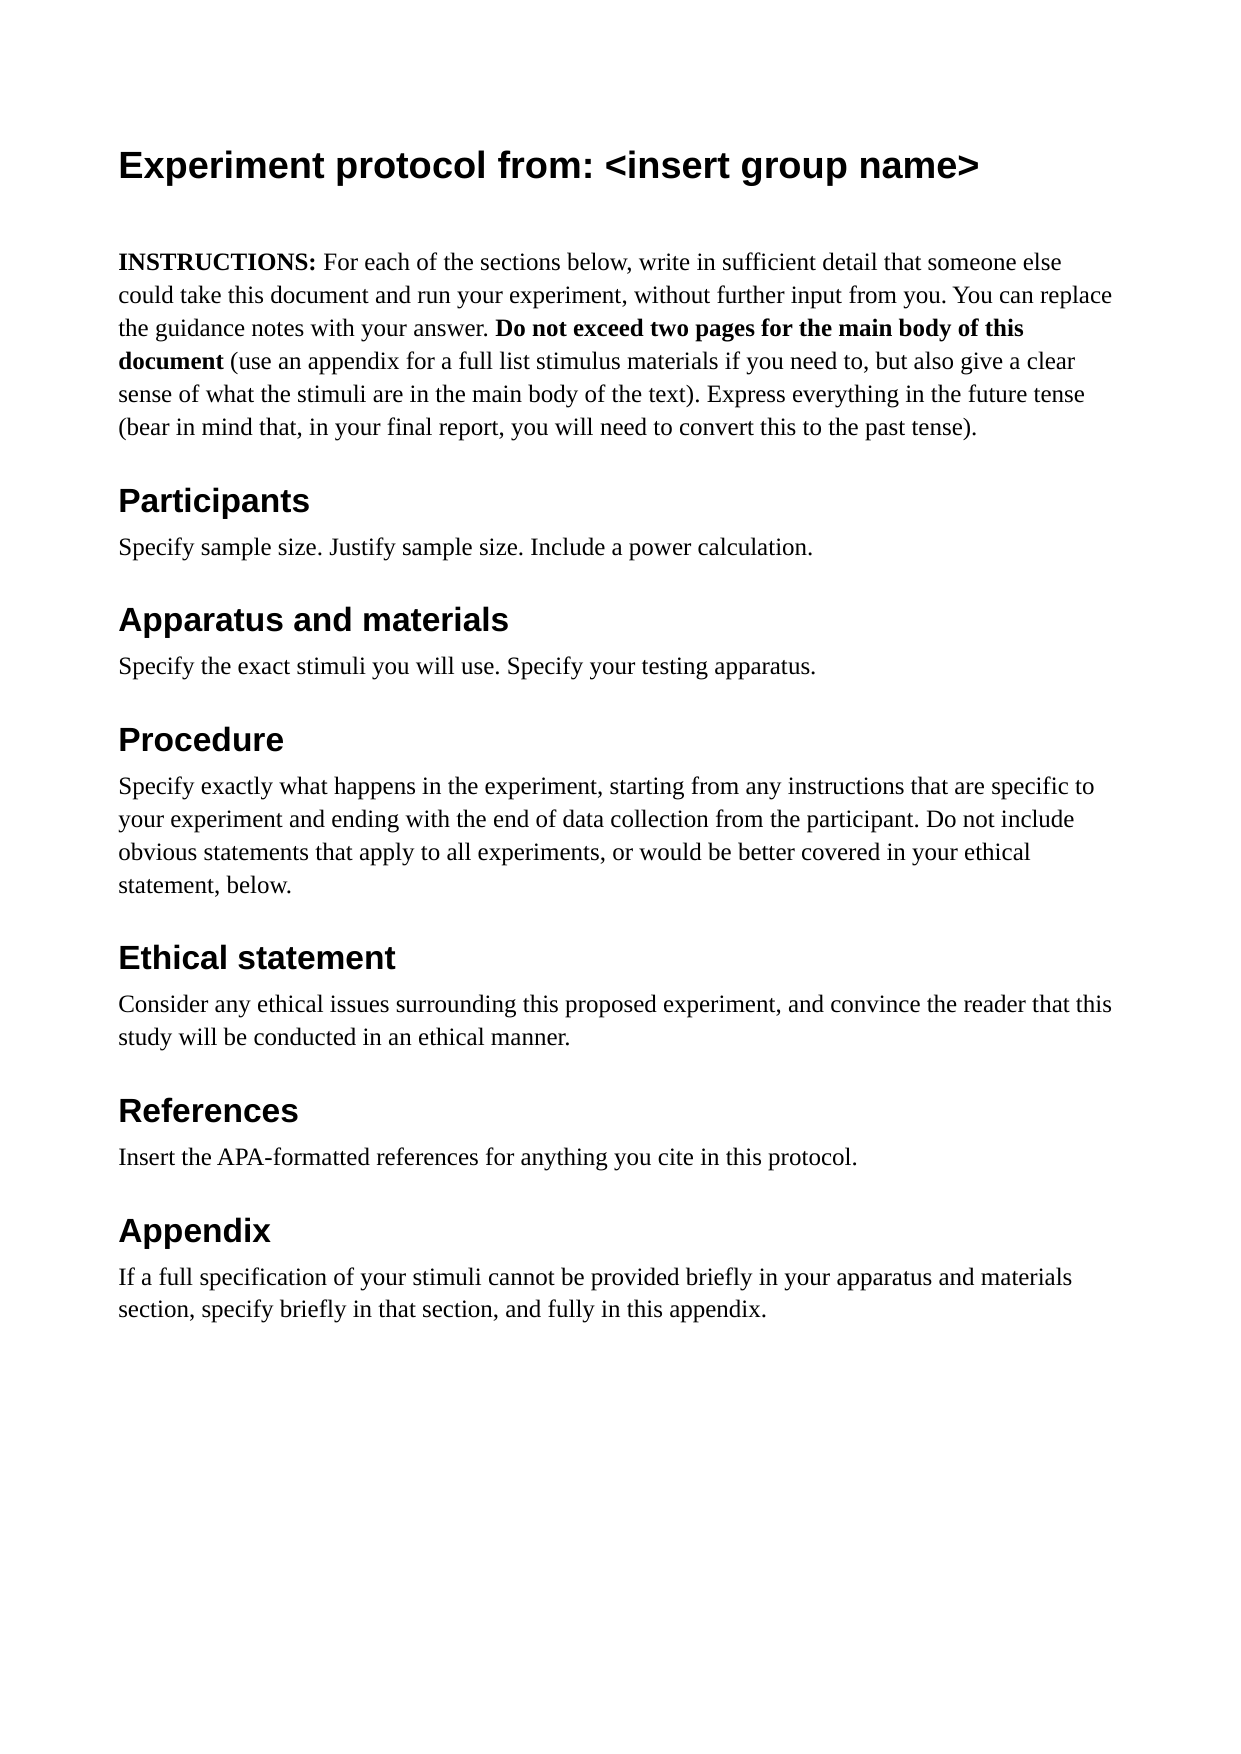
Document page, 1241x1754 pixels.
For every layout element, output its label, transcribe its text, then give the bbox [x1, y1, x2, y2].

subtitle Apparatus and materials [118, 600, 1122, 639]
text Specify sample size. Justify sample size. Include a power calculation. [118, 532, 1122, 560]
text INSTRUCTIONS: For each of the sections below, write in sufficient detail that someone else could take this document and run your experiment, without further input from you. You can replace the guidance notes with your answer. Do not exceed two pages for the main body of this document (use an appendix for a full list stimulus materials if you need to, but also give a clear sense of what the stimuli are in the main body of the text). Express everything in the future tense (bear in mind that, in your final report, you will need to convert this to the past tense). [118, 247, 1122, 441]
text Consider any ethical issues surrounding this proposed experiment, and convince the reader that this study will be conducted in an ethical manner. [118, 989, 1122, 1051]
subtitle Ethical statement [118, 938, 1122, 977]
text Insert the APA-formatted references for anything you cite in this protocol. [118, 1142, 1122, 1171]
subtitle References [118, 1091, 1122, 1129]
text Specify exactly what happens in the experiment, starting from any instructions that are specific to your experiment and ending with the end of data collection from the participant. Do not include obvious statements that apply to all experiments, or would be better covered in your ethical statement, below. [118, 771, 1122, 898]
subtitle Participants [118, 480, 1122, 519]
text If a full specification of your stimuli cannot be provided briefly in your apparatus and materials section, specify briefly in that section, and fully in this appendix. [118, 1262, 1122, 1323]
text Specify the exact stimuli you will use. Specify your testing apparatus. [118, 651, 1122, 680]
subtitle Experiment protocol from: <insert group name> [118, 143, 1122, 187]
subtitle Appendix [118, 1210, 1122, 1249]
subtitle Procedure [118, 719, 1122, 758]
